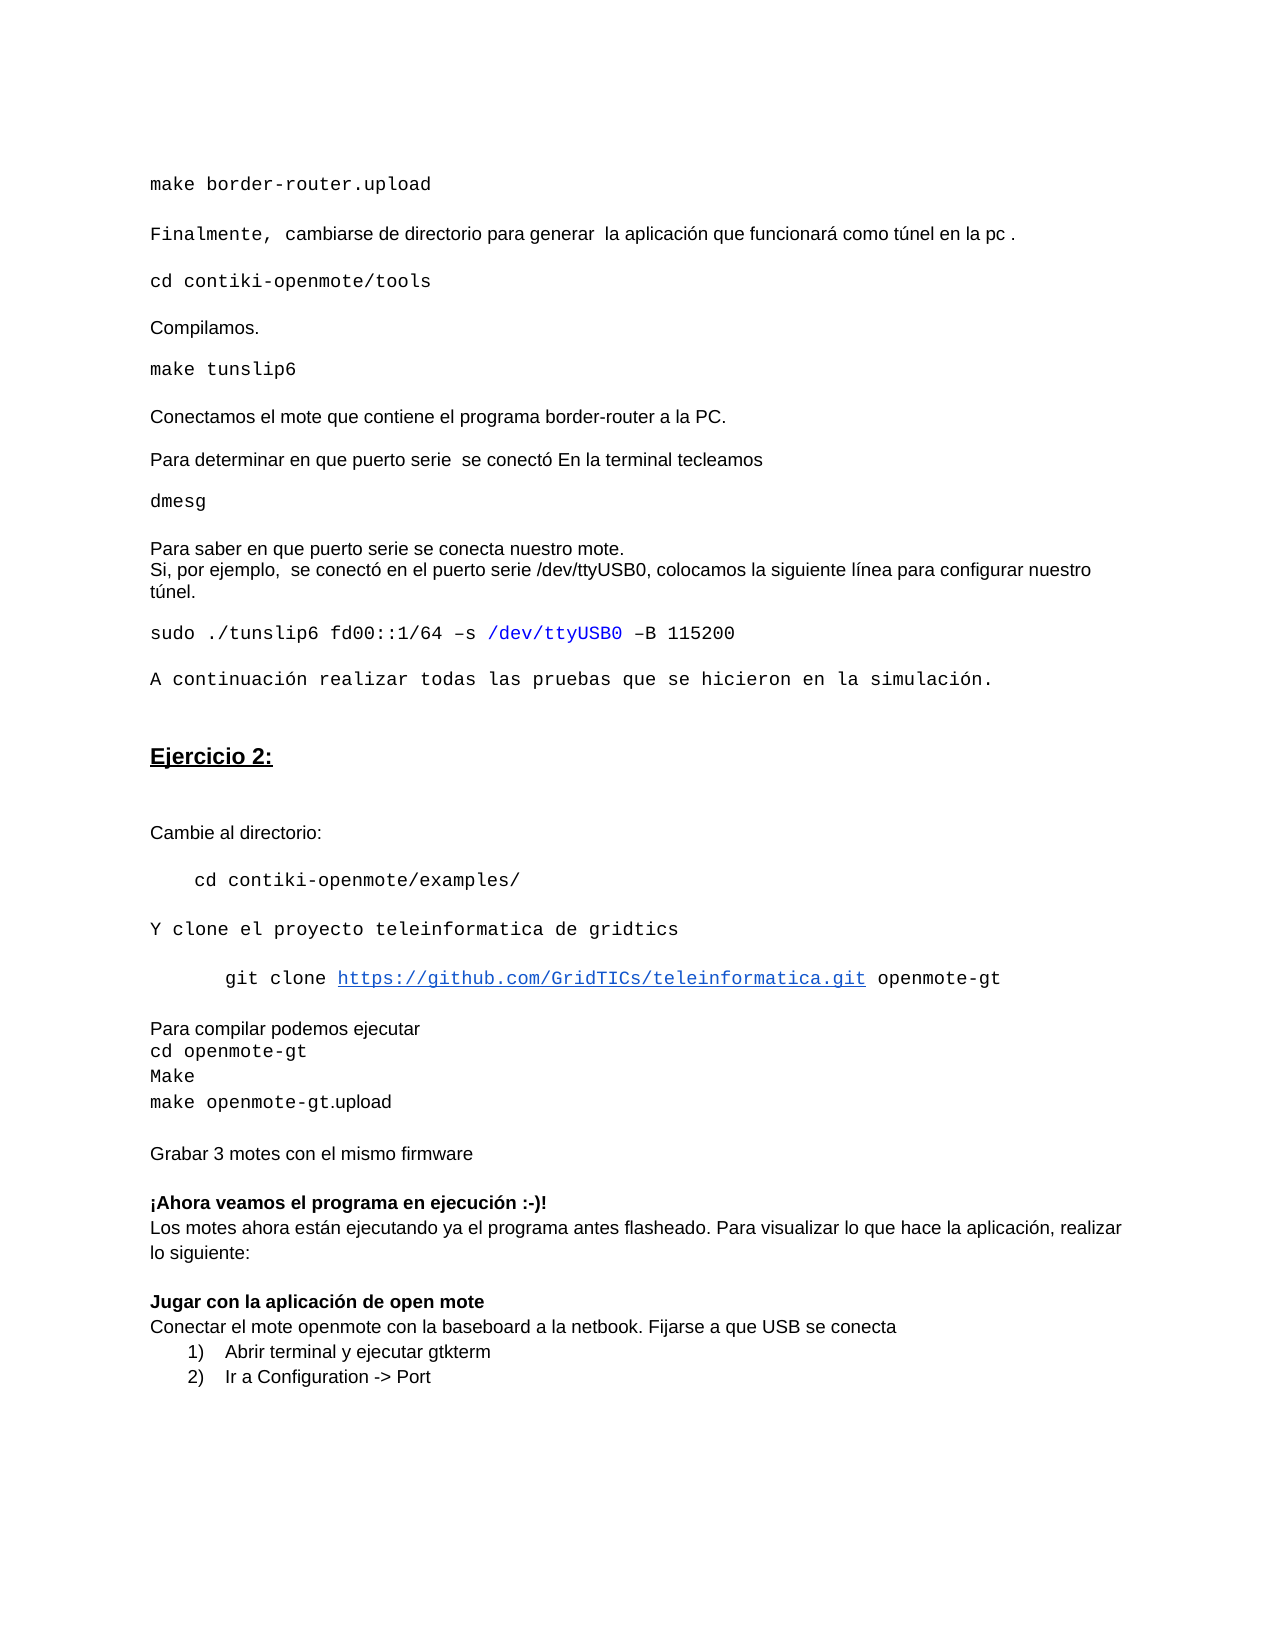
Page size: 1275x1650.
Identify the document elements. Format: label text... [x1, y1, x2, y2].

text A continuación realizar todas las pruebas que se hicieron en la simulación. [150, 669, 1125, 691]
text Para saber en que puerto serie se conecta nuestro mote. [150, 538, 1125, 559]
list Abrir terminal y ejecutar gtkterm [187, 1341, 1125, 1362]
text Los motes ahora están ejecutando ya el programa antes flasheado. Para visualizar lo que hace la aplicación, realizar lo siguiente: [150, 1217, 1125, 1263]
text Finalmente, cambiarse de directorio para generar la aplicación que funcionará como túnel en la pc . [150, 223, 1125, 246]
list Ir a Configuration -> Port [187, 1366, 1125, 1387]
text make border-router.upload [150, 174, 1125, 196]
text cd openmote-gt [150, 1042, 1125, 1063]
text Para determinar en que puerto serie se conectó En la terminal tecleamos [150, 449, 1125, 470]
text Conectar el mote openmote con la baseboard a la netbook. Fijarse a que USB se conecta [150, 1316, 1125, 1337]
text make openmote-gt.upload [150, 1091, 1125, 1114]
text make tunslip6 [150, 360, 1125, 381]
text Grabar 3 motes con el mismo firmware [150, 1142, 1125, 1164]
text Compilamos. [150, 317, 1125, 338]
text cd contiki-openmote/tools [150, 271, 1125, 293]
text Y clone el proyecto teleinformatica de gridtics [150, 920, 1125, 941]
text Jugar con la aplicación de open mote [150, 1291, 1125, 1313]
text ¡Ahora veamos el programa en ejecución :-)! [150, 1192, 1125, 1213]
text Para compilar podemos ejecutar [150, 1017, 1125, 1039]
text sudo ./tunslip6 fd00::1/64 –s /dev/ttyUSB0 –B 115200 [150, 624, 1125, 645]
text Si, por ejemplo, se conectó en el puerto serie /dev/ttyUSB0, colocamos la siguiente línea para configurar nuestro túnel. [150, 559, 1125, 602]
text git clone https://github.com/GridTICs/teleinformatica.git openmote-gt [150, 969, 1125, 990]
text Ejercicio 2: [150, 743, 1125, 769]
text cd contiki-openmote/examples/ [194, 871, 1125, 892]
text dmesg [150, 492, 1125, 513]
text Make [150, 1067, 1125, 1088]
text Cambie al directorio: [150, 822, 1125, 843]
text Conectamos el mote que contiene el programa border-router a la PC. [150, 406, 1125, 427]
